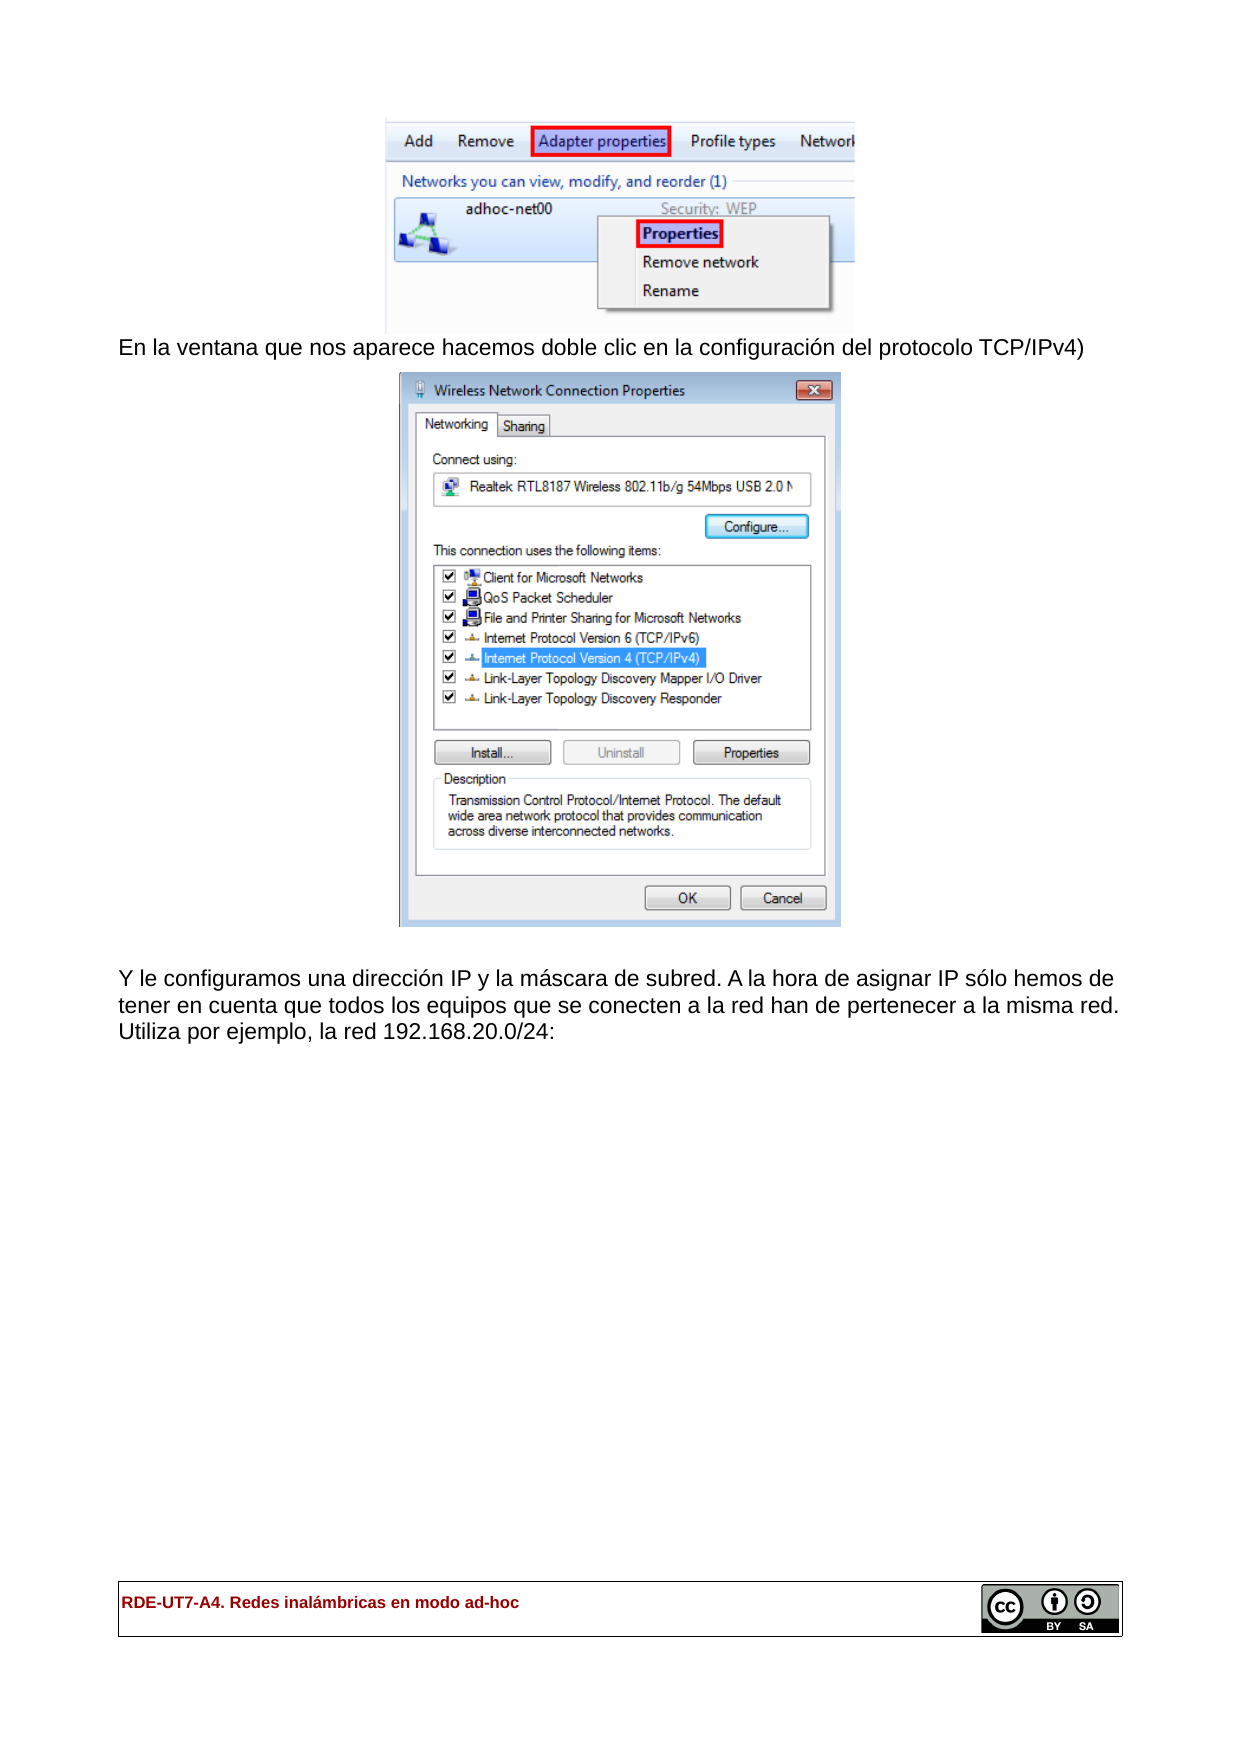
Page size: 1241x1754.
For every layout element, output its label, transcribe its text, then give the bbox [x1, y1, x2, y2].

text Y le configuramos una dirección IP y la máscara de subred. A la hora de asignar IP sólo hemos de tener en cuenta que todos los equipos que se conecten a la red han de pertenecer a la misma red. Utiliza por ejemplo, la red 192.168.20.0/24: [118, 965, 1122, 1044]
picture [385, 118, 855, 334]
text En la ventana que nos aparece hacemos doble clic en la configuración del protocolo TCP/IPv4) [118, 118, 1122, 360]
picture [981, 1584, 1119, 1633]
picture [399, 372, 841, 927]
